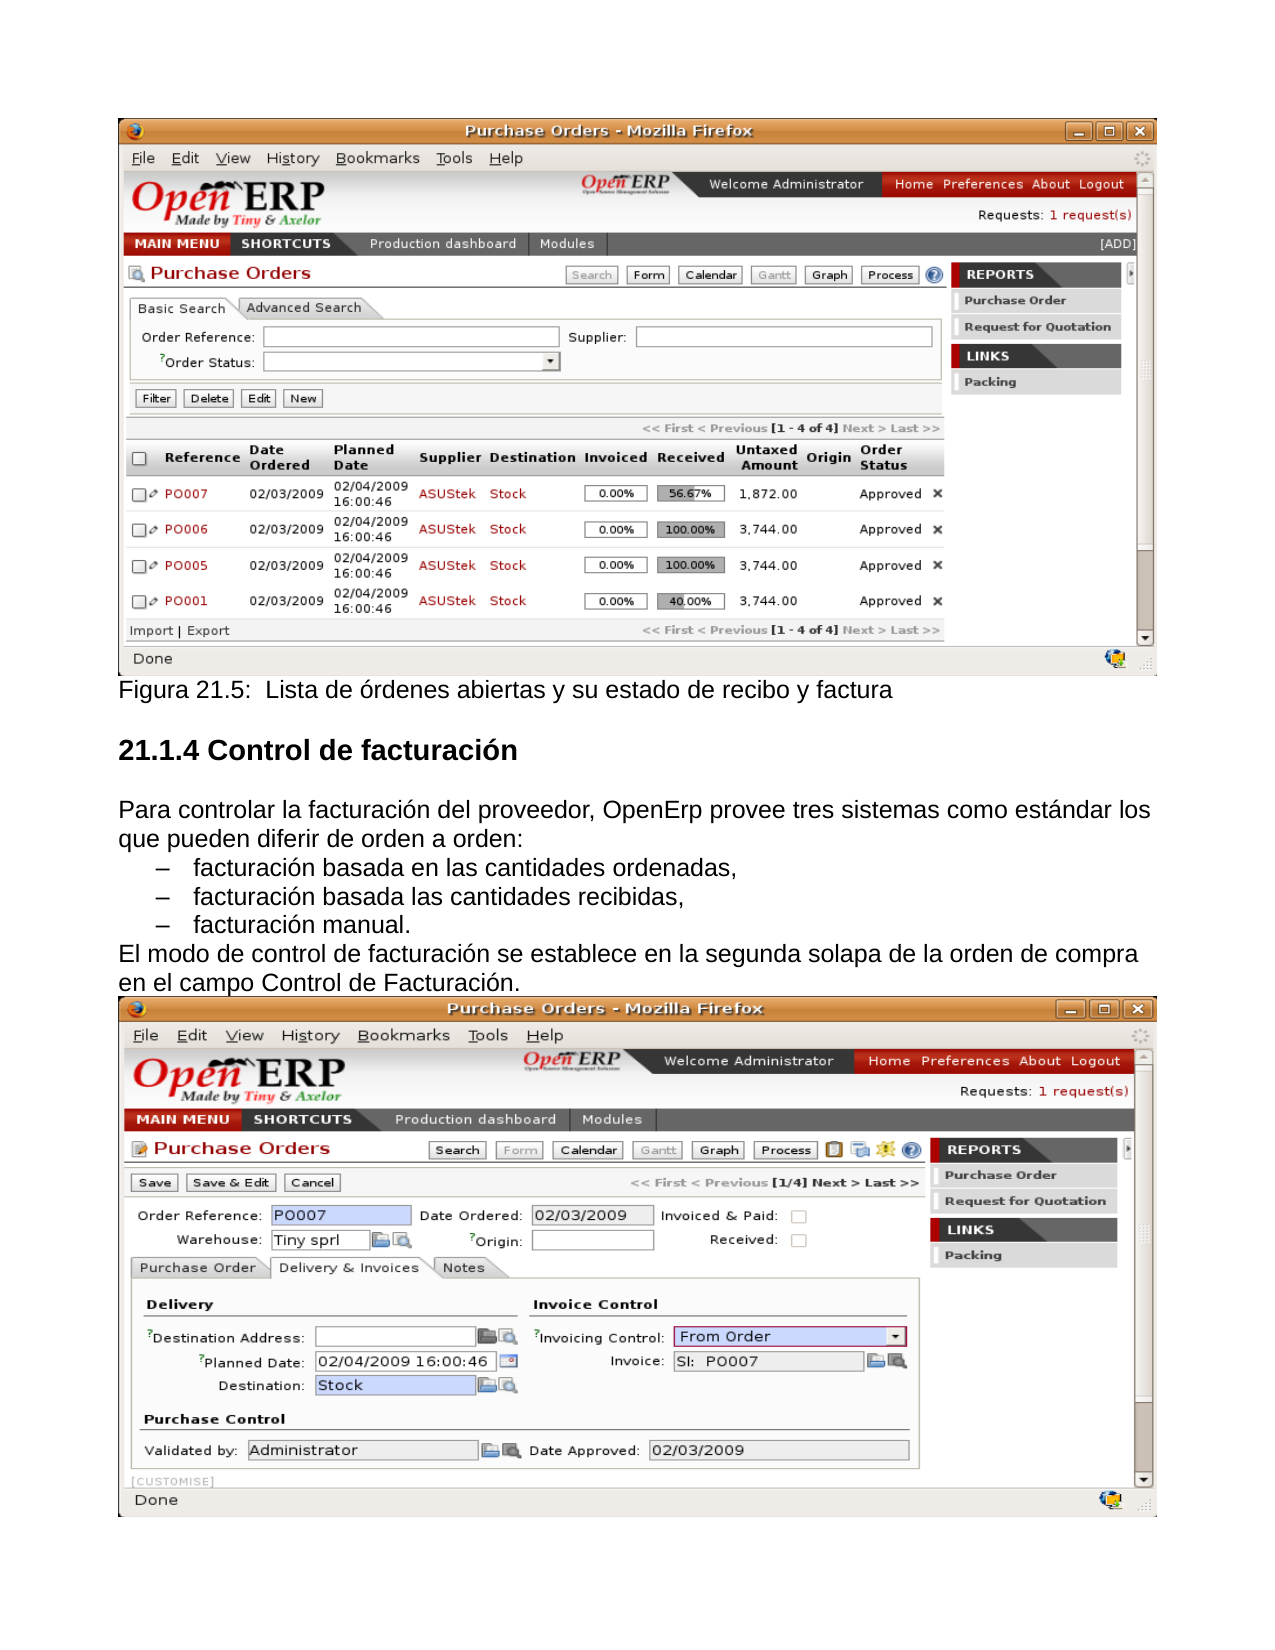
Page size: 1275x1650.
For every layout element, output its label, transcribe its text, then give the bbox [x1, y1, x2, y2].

list facturación manual. [156, 911, 1157, 939]
text El modo de control de facturación se establece en la segunda solapa de la orden de compra en el campo Control de Facturación. [118, 939, 1157, 996]
list facturación basada las cantidades recibidas, [156, 882, 1157, 911]
list facturación basada en las cantidades ordenadas, [156, 853, 1157, 882]
text 21.1.4 Control de facturación [118, 733, 1157, 767]
text Figura 21.5: Lista de órdenes abiertas y su estado de recibo y factura [118, 676, 1157, 704]
text Para controlar la facturación del proveedor, OpenErp provee tres sistemas como estándar los que pueden diferir de orden a orden: [118, 795, 1157, 853]
